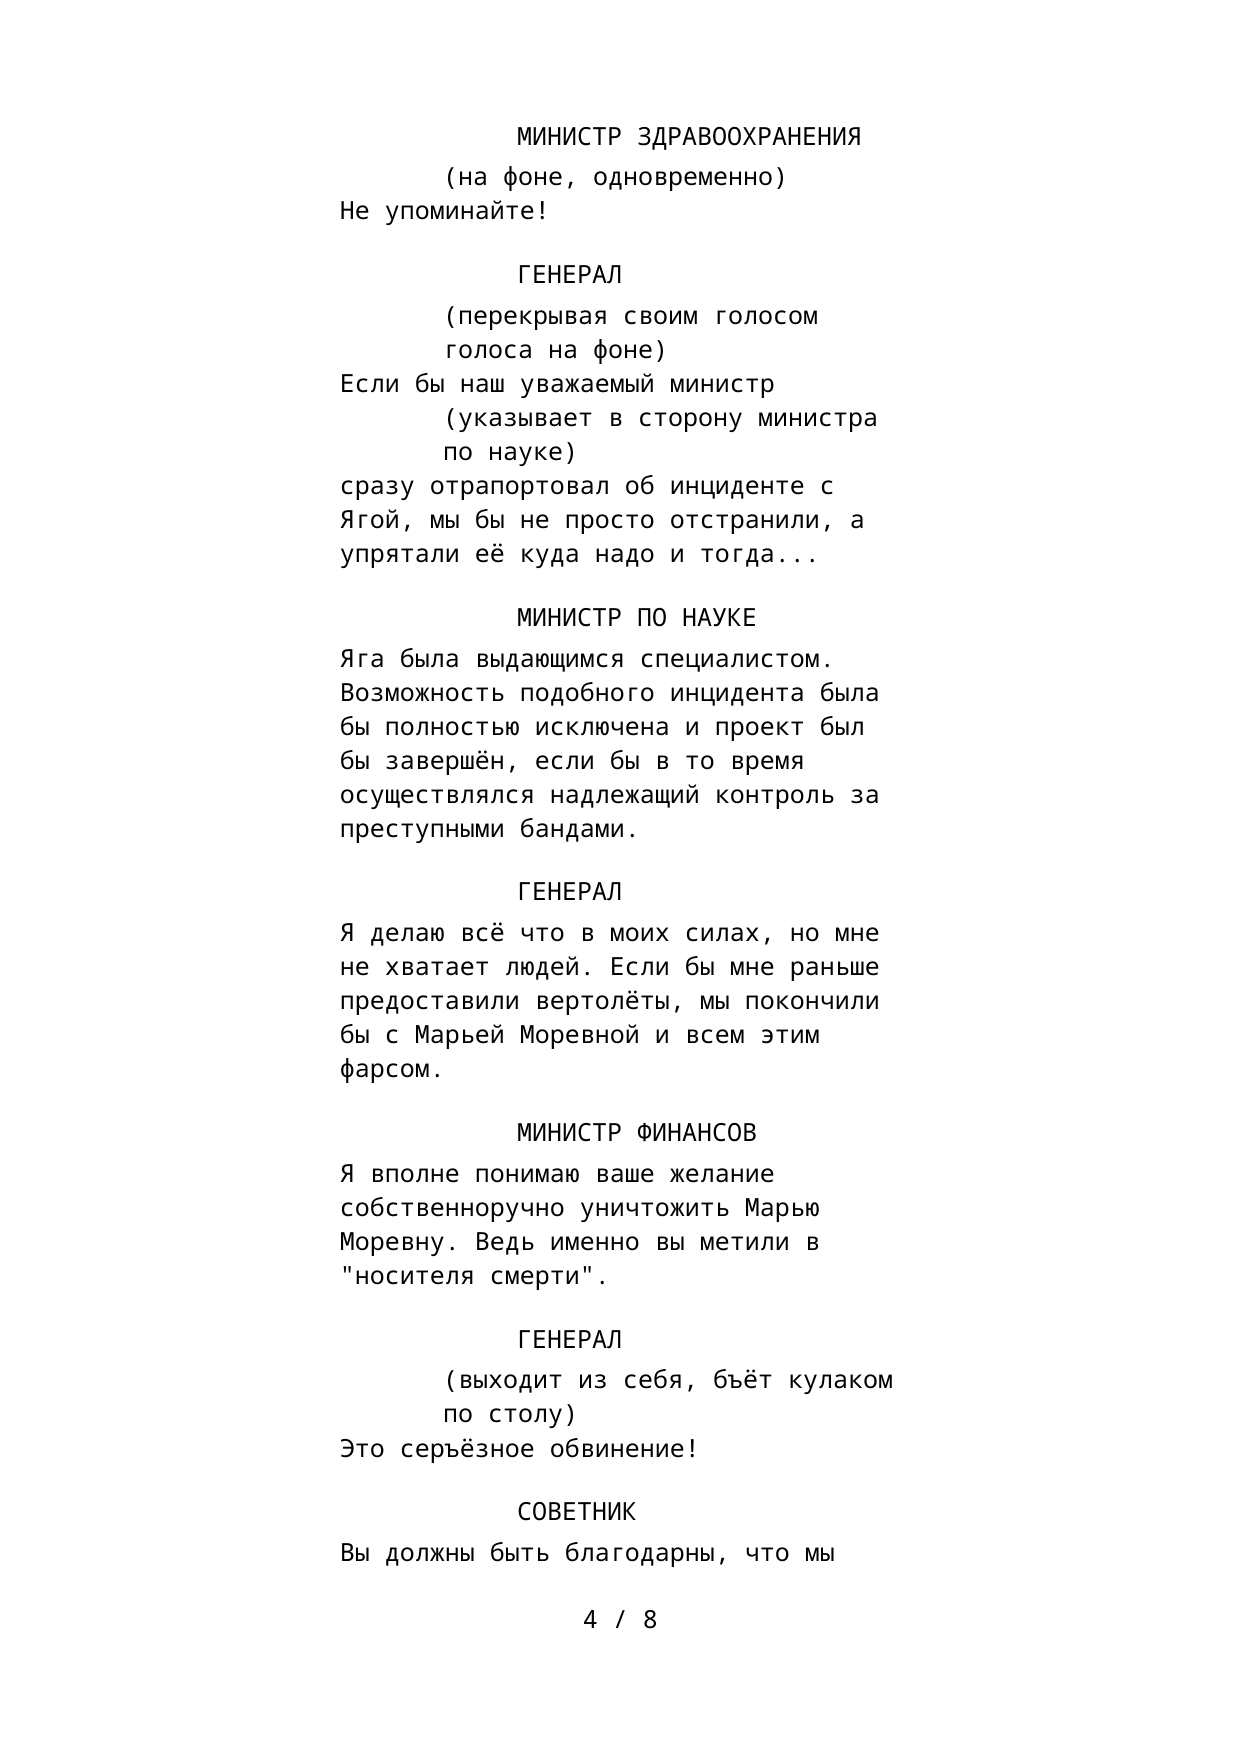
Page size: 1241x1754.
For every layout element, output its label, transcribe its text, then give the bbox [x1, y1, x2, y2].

text (перекрывая своим голосом голоса на фоне) [443, 297, 901, 366]
text Если бы наш уважаемый министр [339, 366, 901, 399]
text Вы должны быть благодарны, что мы [339, 1534, 901, 1569]
text Я вполне понимаю ваше желание собственноручно уничтожить Марью Моревну. Ведь именно вы метили в "носителя смерти". [339, 1156, 901, 1292]
text МИНИСТР ПО НАУКЕ [517, 599, 1122, 633]
text (указывает в сторону министра по науке) [443, 399, 901, 468]
text ГЕНЕРАЛ [517, 1321, 1122, 1355]
text Я делаю всё что в моих силах, но мне не хватает людей. Если бы мне раньше предоставили вертолёты, мы покончили бы с Марьей Моревной и всем этим фарсом. [339, 915, 901, 1085]
text (выходит из себя, бъёт кулаком по столу) [443, 1362, 901, 1430]
text Яга была выдающимся специалистом. Возможность подобного инцидента была бы полностью исключена и проект был бы завершён, если бы в то время осуществлялся надлежащий контроль за преступными бандами. [339, 640, 901, 844]
text СОВЕТНИК [517, 1494, 1122, 1528]
text ГЕНЕРАЛ [517, 874, 1122, 908]
text сразу отрапортовал об инциденте с Ягой, мы бы не просто отстранили, а упрятали её куда надо и тогда... [339, 468, 901, 570]
text Это серъёзное обвинение! [339, 1430, 901, 1464]
text МИНИСТР ЗДРАВООХРАНЕНИЯ [517, 118, 1122, 152]
text Не упоминайте! [339, 193, 901, 227]
text ГЕНЕРАЛ [517, 257, 1122, 291]
text МИНИСТР ФИНАНСОВ [517, 1115, 1122, 1149]
text (на фоне, одновременно) [443, 159, 901, 193]
